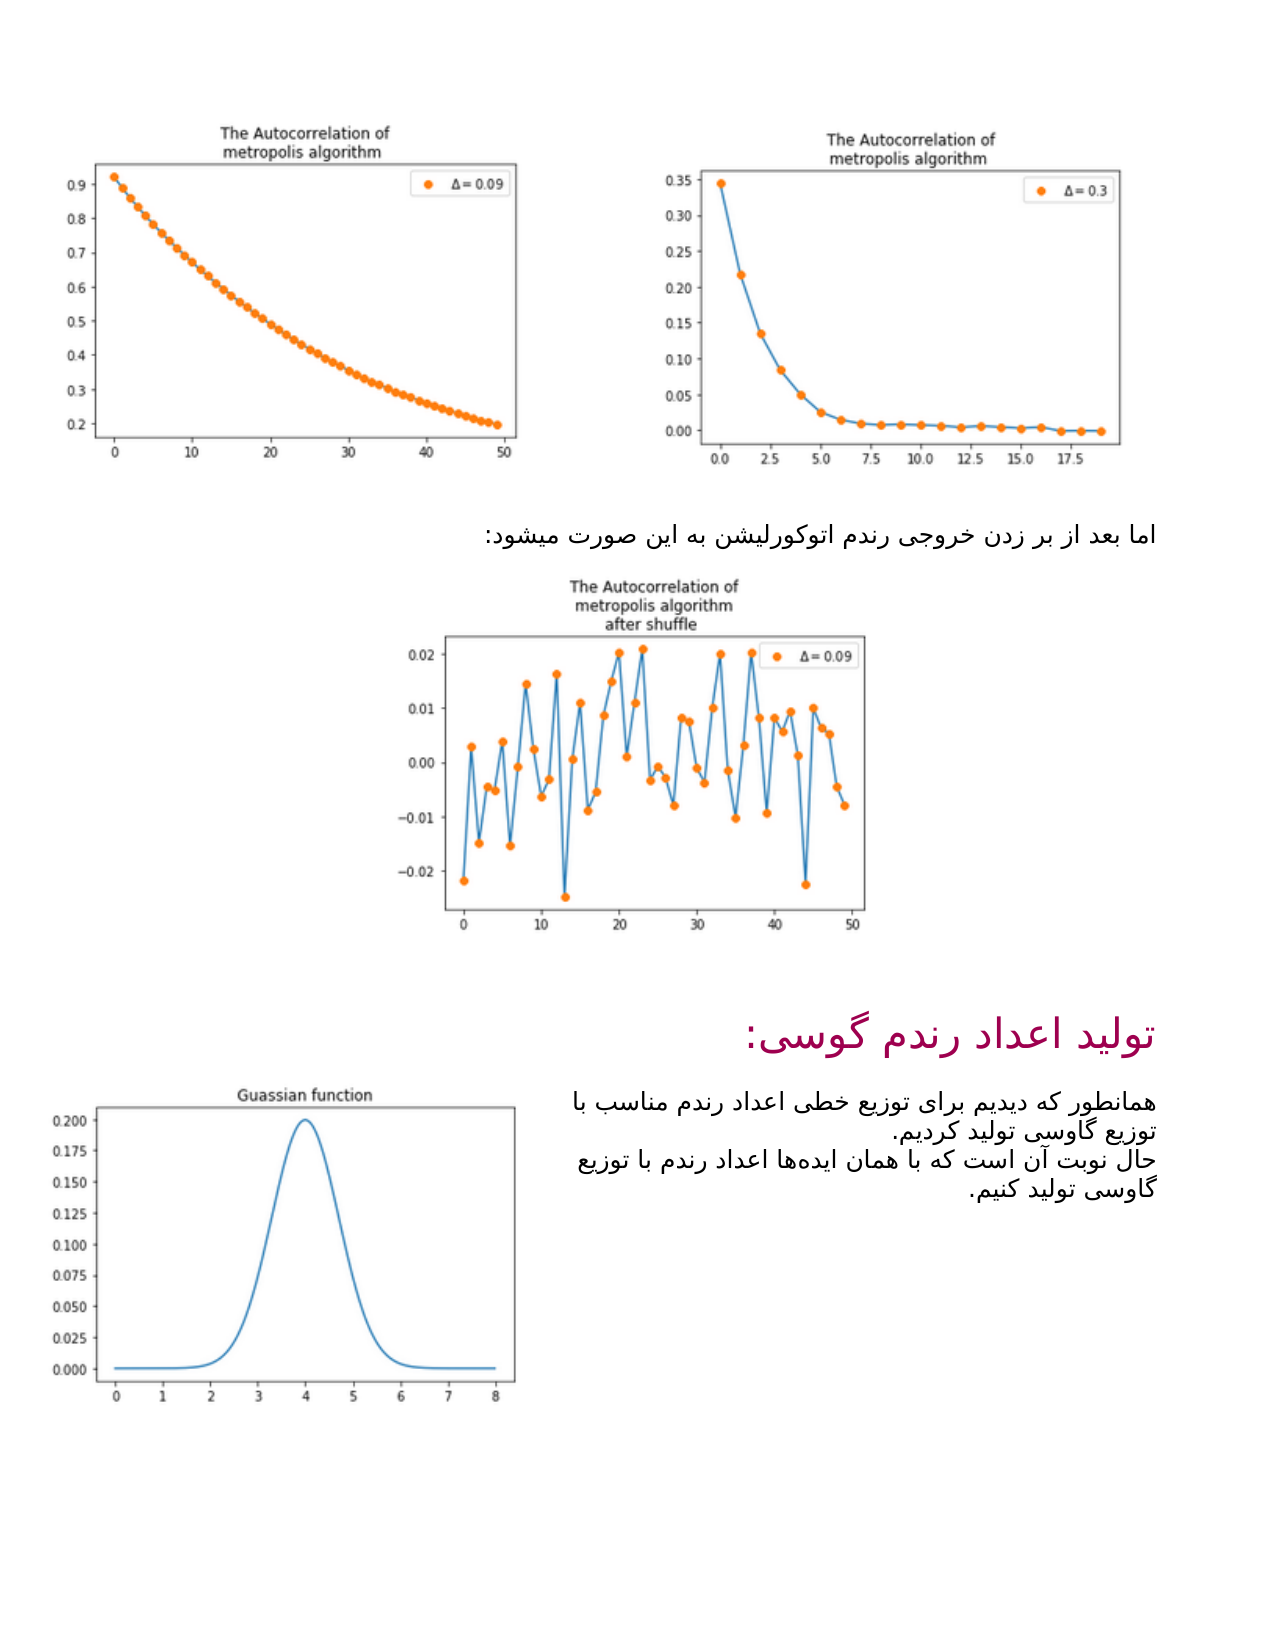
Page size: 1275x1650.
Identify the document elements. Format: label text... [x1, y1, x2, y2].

picture [43, 1075, 533, 1413]
text گاوسی تولید کنیم. [533, 1174, 1157, 1204]
text تولید اعداد رندم گوسی: [118, 1010, 1157, 1058]
text حال نوبت آن است که با همان ایده‌ها اعداد رندم با توزیع [533, 1145, 1157, 1174]
text اما بعد از بر زدن خروجی رندم اتوکورلیشن به این صورت میشود: [118, 521, 1157, 550]
text توزیع گاوسی تولید کردیم. [533, 1116, 1157, 1145]
text همانطور که دیدیم برای توزیع خطی اعداد رندم مناسب با [533, 1087, 1157, 1116]
picture [648, 116, 1152, 477]
picture [48, 110, 553, 472]
picture [384, 565, 886, 949]
